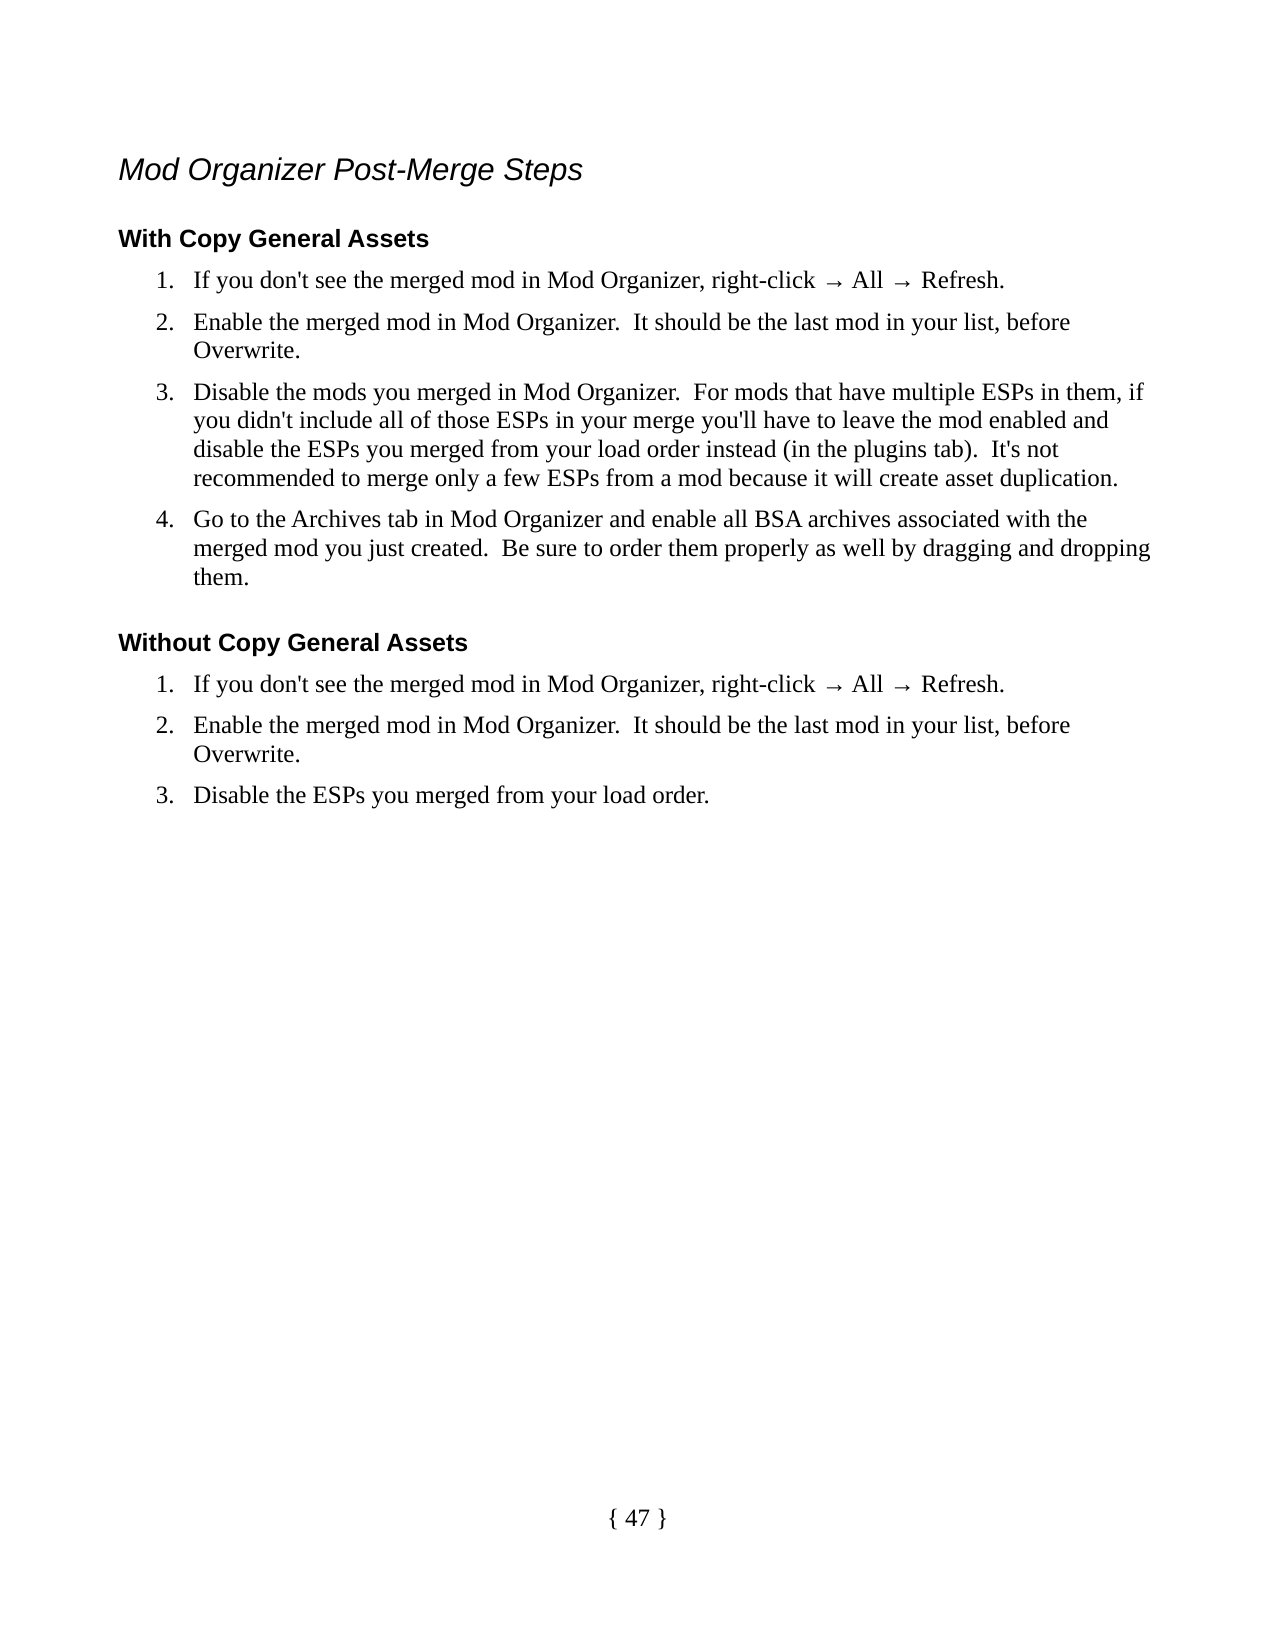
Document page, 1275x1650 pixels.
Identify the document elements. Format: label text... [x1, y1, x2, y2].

list Go to the Archives tab in Mod Organizer and enable all BSA archives associated with the merged mod you just created. Be sure to order them properly as well by dragging and dropping them. [156, 504, 1157, 590]
list Enable the merged mod in Mod Organizer. It should be the last mod in your list, before Overwrite. [156, 710, 1157, 768]
list Disable the mods you merged in Mod Organizer. For mods that have multiple ESPs in them, if you didn't include all of those ESPs in your merge you'll have to leave the mod enabled and disable the ESPs you merged from your load order instead (in the plugins tab). It's not recommended to merge only a few ESPs from a mod because it will create asset duplication. [156, 377, 1157, 492]
subtitle Without Copy General Assets [118, 628, 1157, 657]
list Enable the merged mod in Mod Organizer. It should be the last mod in your list, before Overwrite. [156, 307, 1157, 364]
list Disable the ESPs you merged from your load order. [156, 780, 1157, 809]
subtitle With Copy General Assets [118, 224, 1157, 253]
subtitle Mod Organizer Post-Merge Steps [118, 151, 1157, 187]
list If you don't see the merged mod in Mod Organizer, right-click → All → Refresh. [156, 265, 1157, 294]
list If you don't see the merged mod in Mod Organizer, right-click → All → Refresh. [156, 669, 1157, 698]
